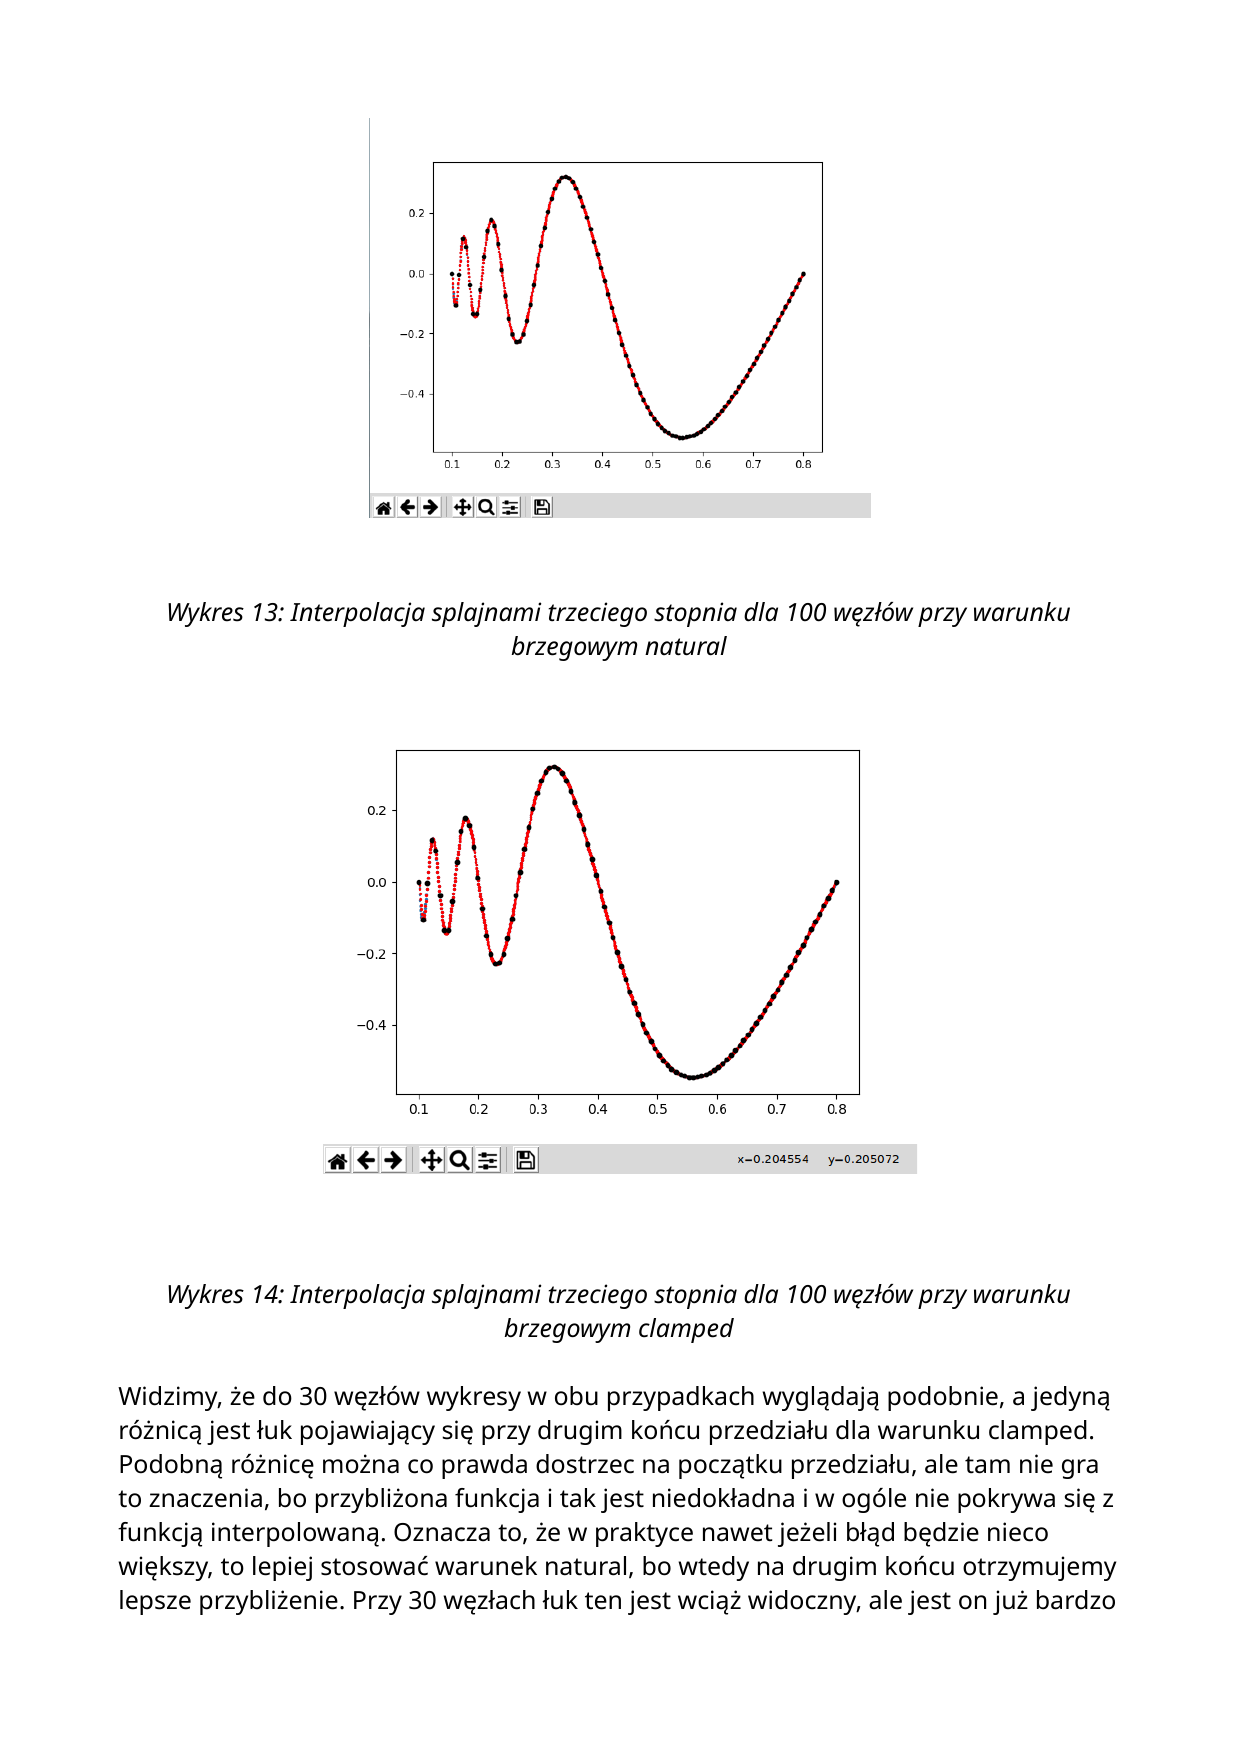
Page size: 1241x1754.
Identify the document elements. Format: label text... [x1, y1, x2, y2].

text Wykres 14: Interpolacja splajnami trzeciego stopnia dla 100 węzłów przy warunku brzegowym clamped [118, 1276, 1122, 1344]
text Widzimy, że do 30 węzłów wykresy w obu przypadkach wyglądają podobnie, a jedyną różnicą jest łuk pojawiający się przy drugim końcu przedziału dla warunku clamped. Podobną różnicę można co prawda dostrzec na początku przedziału, ale tam nie gra to znaczenia, bo przybliżona funkcja i tak jest niedokładna i w ogóle nie pokrywa się z funkcją interpolowaną. Oznacza to, że w praktyce nawet jeżeli błąd będzie nieco większy, to lepiej stosować warunek natural, bo wtedy na drugim końcu otrzymujemy lepsze przybliżenie. Przy 30 węzłach łuk ten jest wciąż widoczny, ale jest on już bardzo [118, 1378, 1122, 1617]
picture [323, 697, 918, 1174]
picture [369, 118, 871, 518]
text Wykres 13: Interpolacja splajnami trzeciego stopnia dla 100 węzłów przy warunku brzegowym natural [118, 595, 1122, 663]
